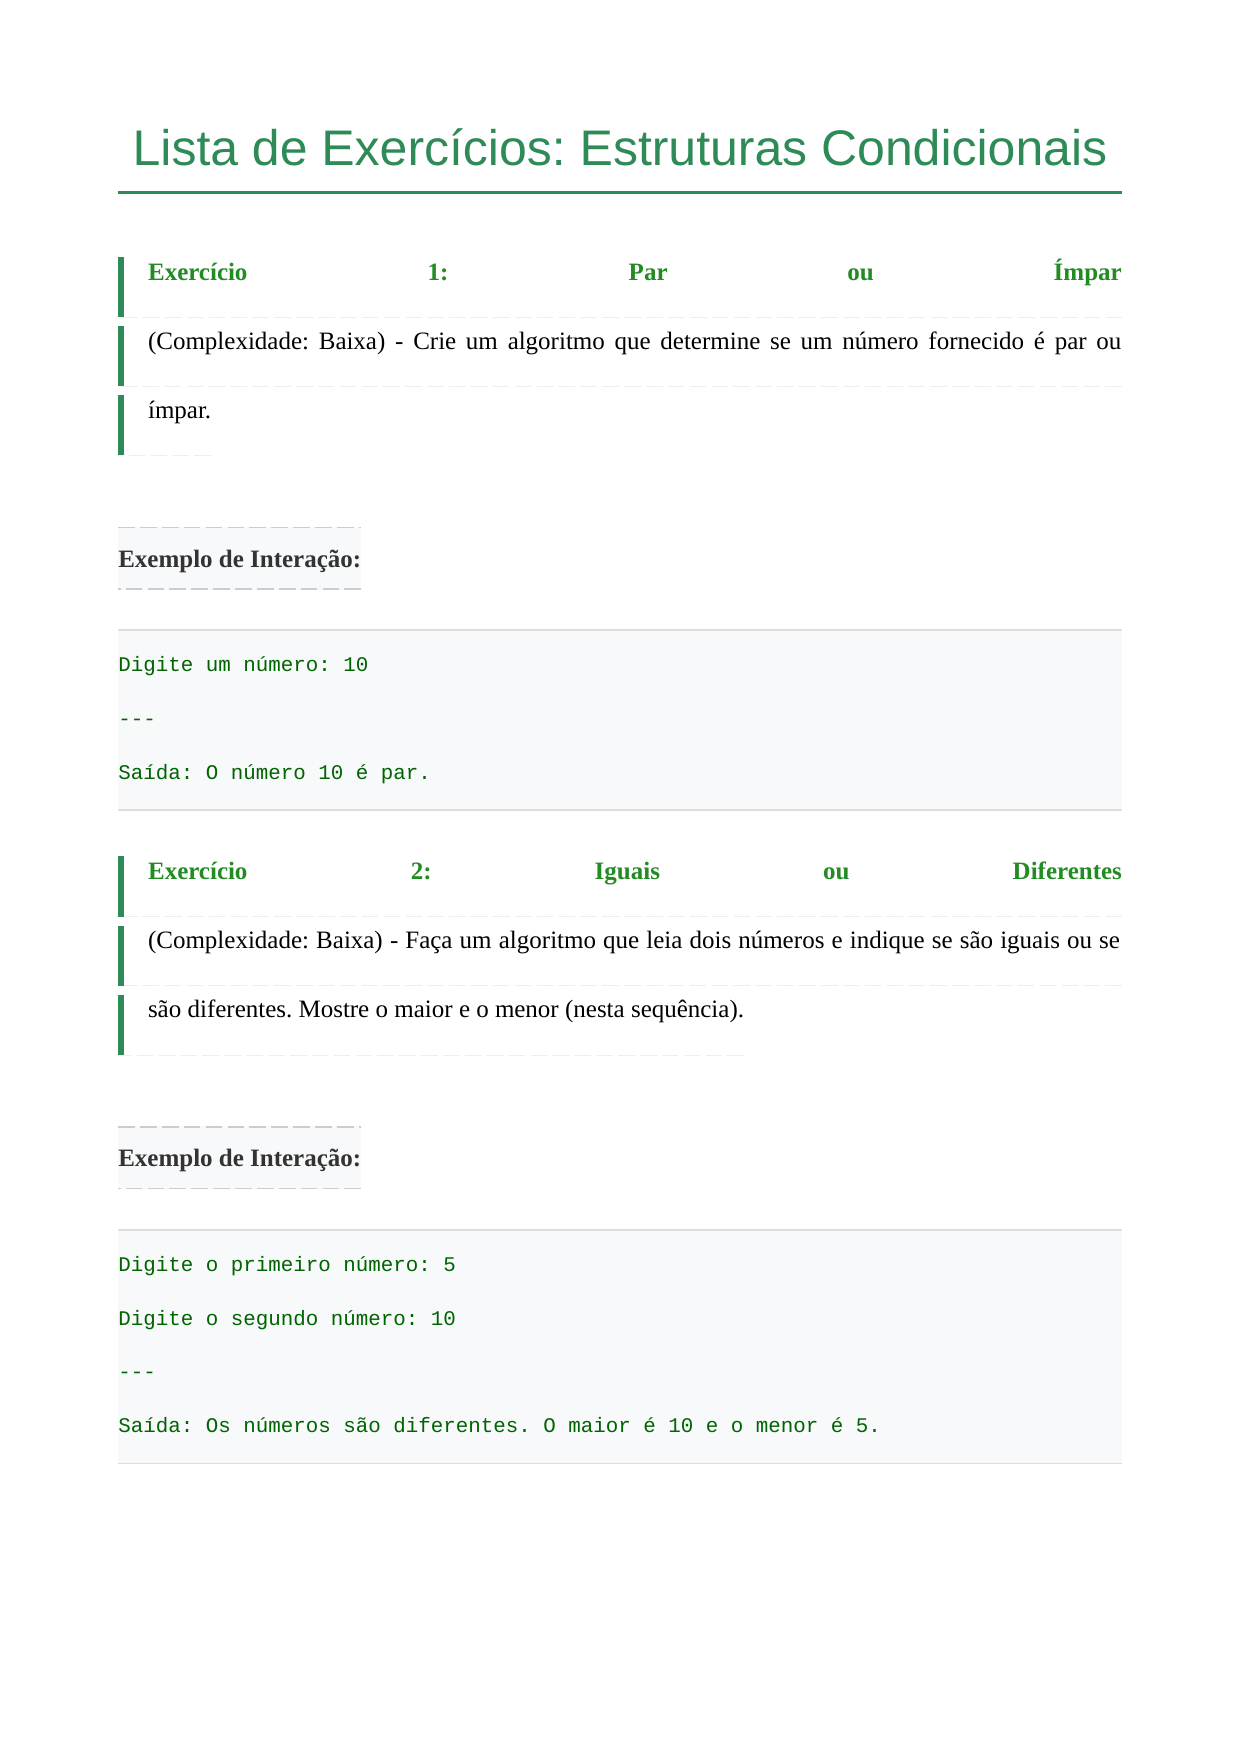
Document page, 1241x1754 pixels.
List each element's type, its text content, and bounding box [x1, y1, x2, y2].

text Exercício 1: Par ou Ímpar (Complexidade: Baixa) - Crie um algoritmo que determine se um número fornecido é par ou ímpar. [118, 257, 1122, 455]
text Digite um número: 10 [118, 631, 1122, 678]
text Exemplo de Interação: [118, 527, 1122, 590]
text Digite o primeiro número: 5 [118, 1231, 1122, 1277]
text Digite o segundo número: 10 [118, 1283, 1122, 1331]
text --- [118, 1337, 1122, 1385]
text Saída: Os números são diferentes. O maior é 10 e o menor é 5. [118, 1390, 1122, 1463]
text Saída: O número 10 é par. [118, 737, 1122, 809]
text Exercício 2: Iguais ou Diferentes (Complexidade: Baixa) - Faça um algoritmo que leia dois números e indique se são iguais ou se são diferentes. Mostre o maior e o menor (nesta sequência). [118, 856, 1122, 1055]
text Exemplo de Interação: [118, 1126, 1122, 1189]
subtitle Lista de Exercícios: Estruturas Condicionais [118, 118, 1122, 191]
text --- [118, 683, 1122, 732]
